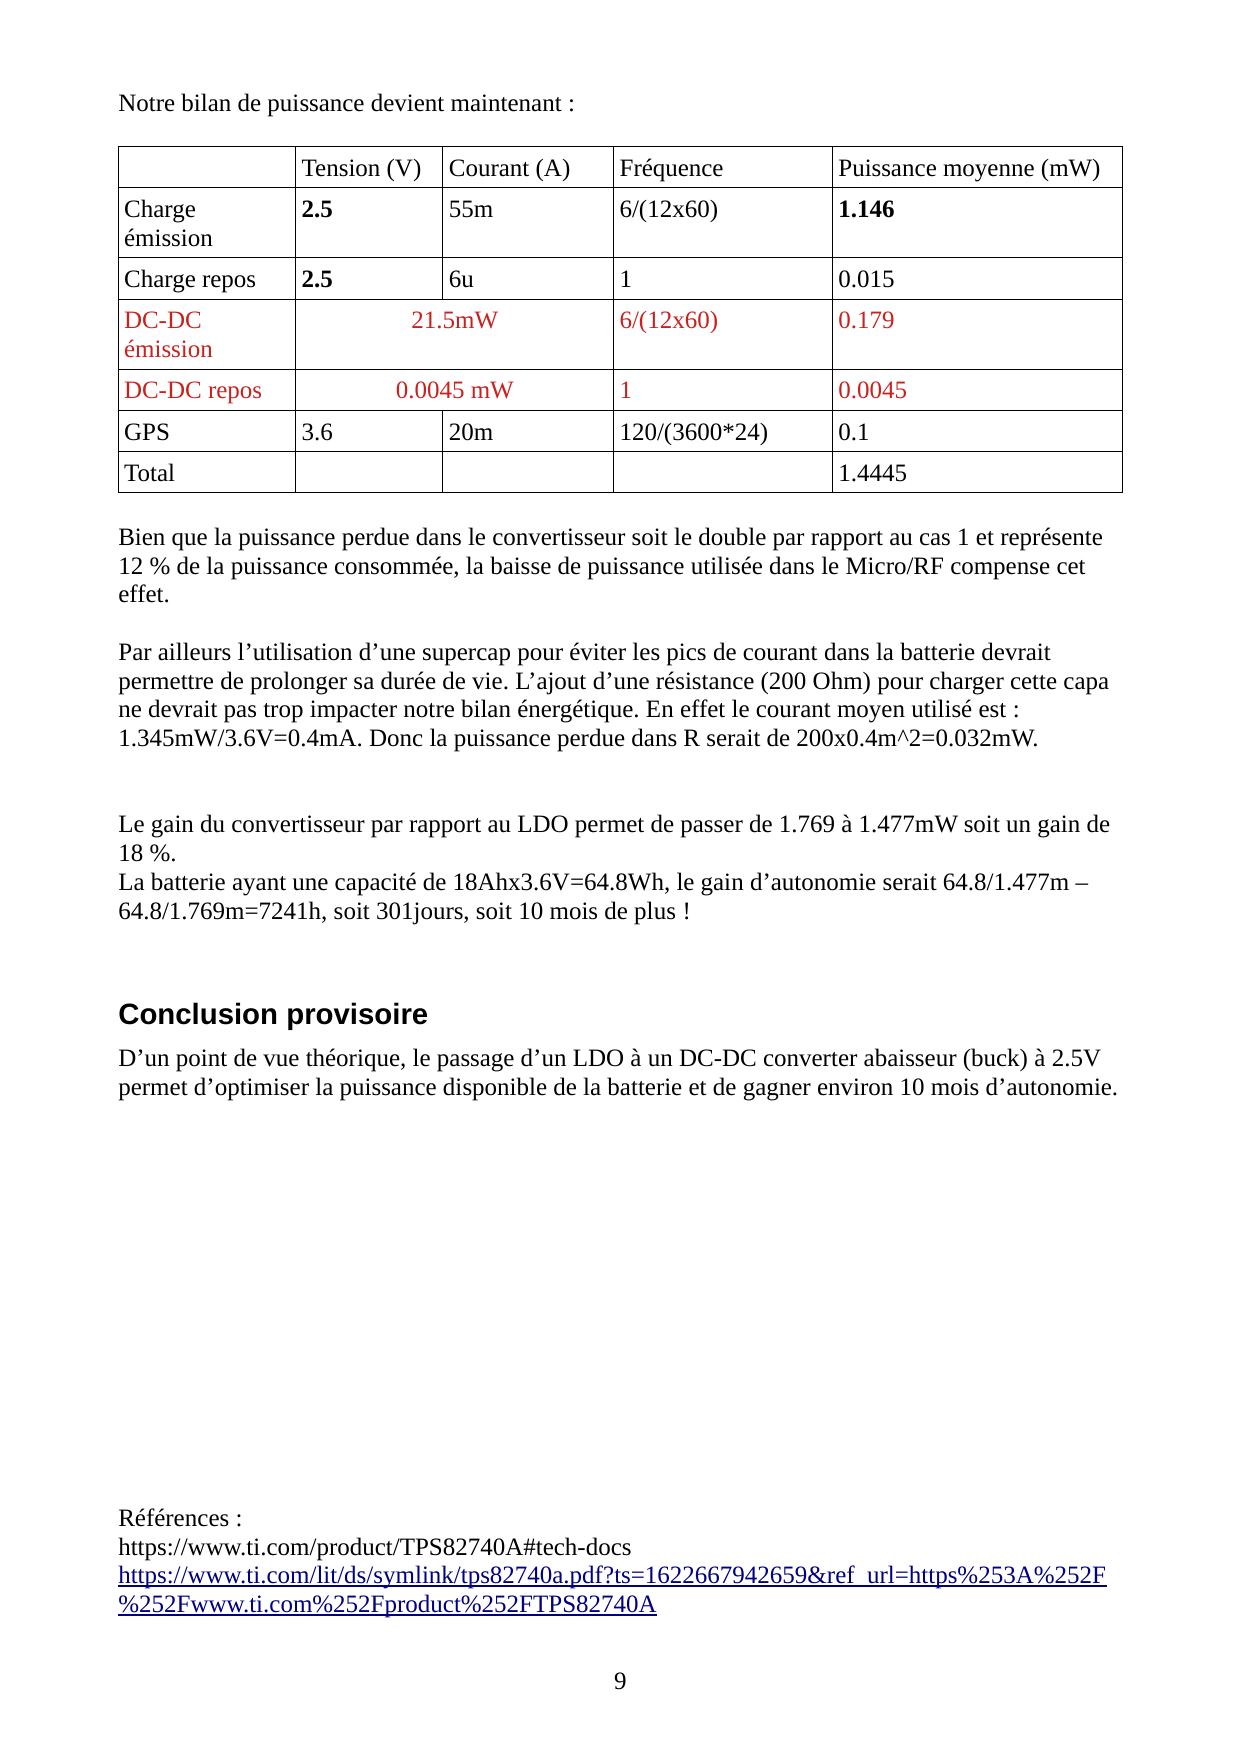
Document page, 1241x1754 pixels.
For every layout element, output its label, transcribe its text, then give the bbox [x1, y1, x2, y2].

table_cell [296, 452, 442, 492]
table_header Puissance moyenne (mW) [833, 147, 1122, 187]
table_cell 120/(3600*24) [614, 411, 832, 451]
table_cell 6/(12x60) [614, 300, 832, 368]
text https://www.ti.com/lit/ds/symlink/tps82740a.pdf?ts=1622667942659&ref_url=https%253A%252F%252Fwww.ti.com%252Fproduct%252FTPS82740A [118, 1560, 1122, 1618]
text La batterie ayant une capacité de 18Ahx3.6V=64.8Wh, le gain d’autonomie serait 64.8/1.477m – 64.8/1.769m=7241h, soit 301jours, soit 10 mois de plus ! [118, 867, 1122, 924]
table_cell 20m [443, 411, 613, 451]
text Bien que la puissance perdue dans le convertisseur soit le double par rapport au cas 1 et représente 12 % de la puissance consommée, la baisse de puissance utilisée dans le Micro/RF compense cet effet. [118, 522, 1122, 608]
table_cell 21.5mW [296, 300, 613, 368]
table_cell 0.0045 mW [296, 370, 613, 410]
table_cell 6u [443, 258, 613, 298]
table_cell Charge repos [119, 258, 295, 298]
table_cell 2.5 [296, 188, 442, 257]
table_cell DC-DC repos [119, 370, 295, 410]
text Notre bilan de puissance devient maintenant : [118, 88, 1122, 117]
table_cell 2.5 [296, 258, 442, 298]
text Le gain du convertisseur par rapport au LDO permet de passer de 1.769 à 1.477mW soit un gain de 18 %. [118, 809, 1122, 867]
table_cell 1.4445 [833, 452, 1122, 492]
table_header Fréquence [614, 147, 832, 187]
table_cell 0.015 [833, 258, 1122, 298]
table_header Tension (V) [296, 147, 442, 187]
subtitle Conclusion provisoire [118, 997, 1122, 1030]
table_cell 0.179 [833, 300, 1122, 368]
table_cell [443, 452, 613, 492]
table_cell Total [119, 452, 295, 492]
text Références : [118, 1503, 1122, 1532]
table_cell 1.146 [833, 188, 1122, 257]
table_header [119, 147, 295, 187]
table_cell 1 [614, 258, 832, 298]
text D’un point de vue théorique, le passage d’un LDO à un DC-DC converter abaisseur (buck) à 2.5V permet d’optimiser la puissance disponible de la batterie et de gagner environ 10 mois d’autonomie. [118, 1043, 1122, 1100]
table_cell Charge émission [119, 188, 295, 257]
table_cell 3.6 [296, 411, 442, 451]
table_cell DC-DC émission [119, 300, 295, 368]
table_cell 0.0045 [833, 370, 1122, 410]
table_cell [614, 452, 832, 492]
table_header Courant (A) [443, 147, 613, 187]
text Par ailleurs l’utilisation d’une supercap pour éviter les pics de courant dans la batterie devrait permettre de prolonger sa durée de vie. L’ajout d’une résistance (200 Ohm) pour charger cette capa ne devrait pas trop impacter notre bilan énergétique. En effet le courant moyen utilisé est : 1.345mW/3.6V=0.4mA. Donc la puissance perdue dans R serait de 200x0.4m^2=0.032mW. [118, 637, 1122, 752]
table_cell 0.1 [833, 411, 1122, 451]
table_cell 1 [614, 370, 832, 410]
text https://www.ti.com/product/TPS82740A#tech-docs [118, 1532, 1122, 1560]
table_cell 6/(12x60) [614, 188, 832, 257]
table_cell GPS [119, 411, 295, 451]
table_cell 55m [443, 188, 613, 257]
